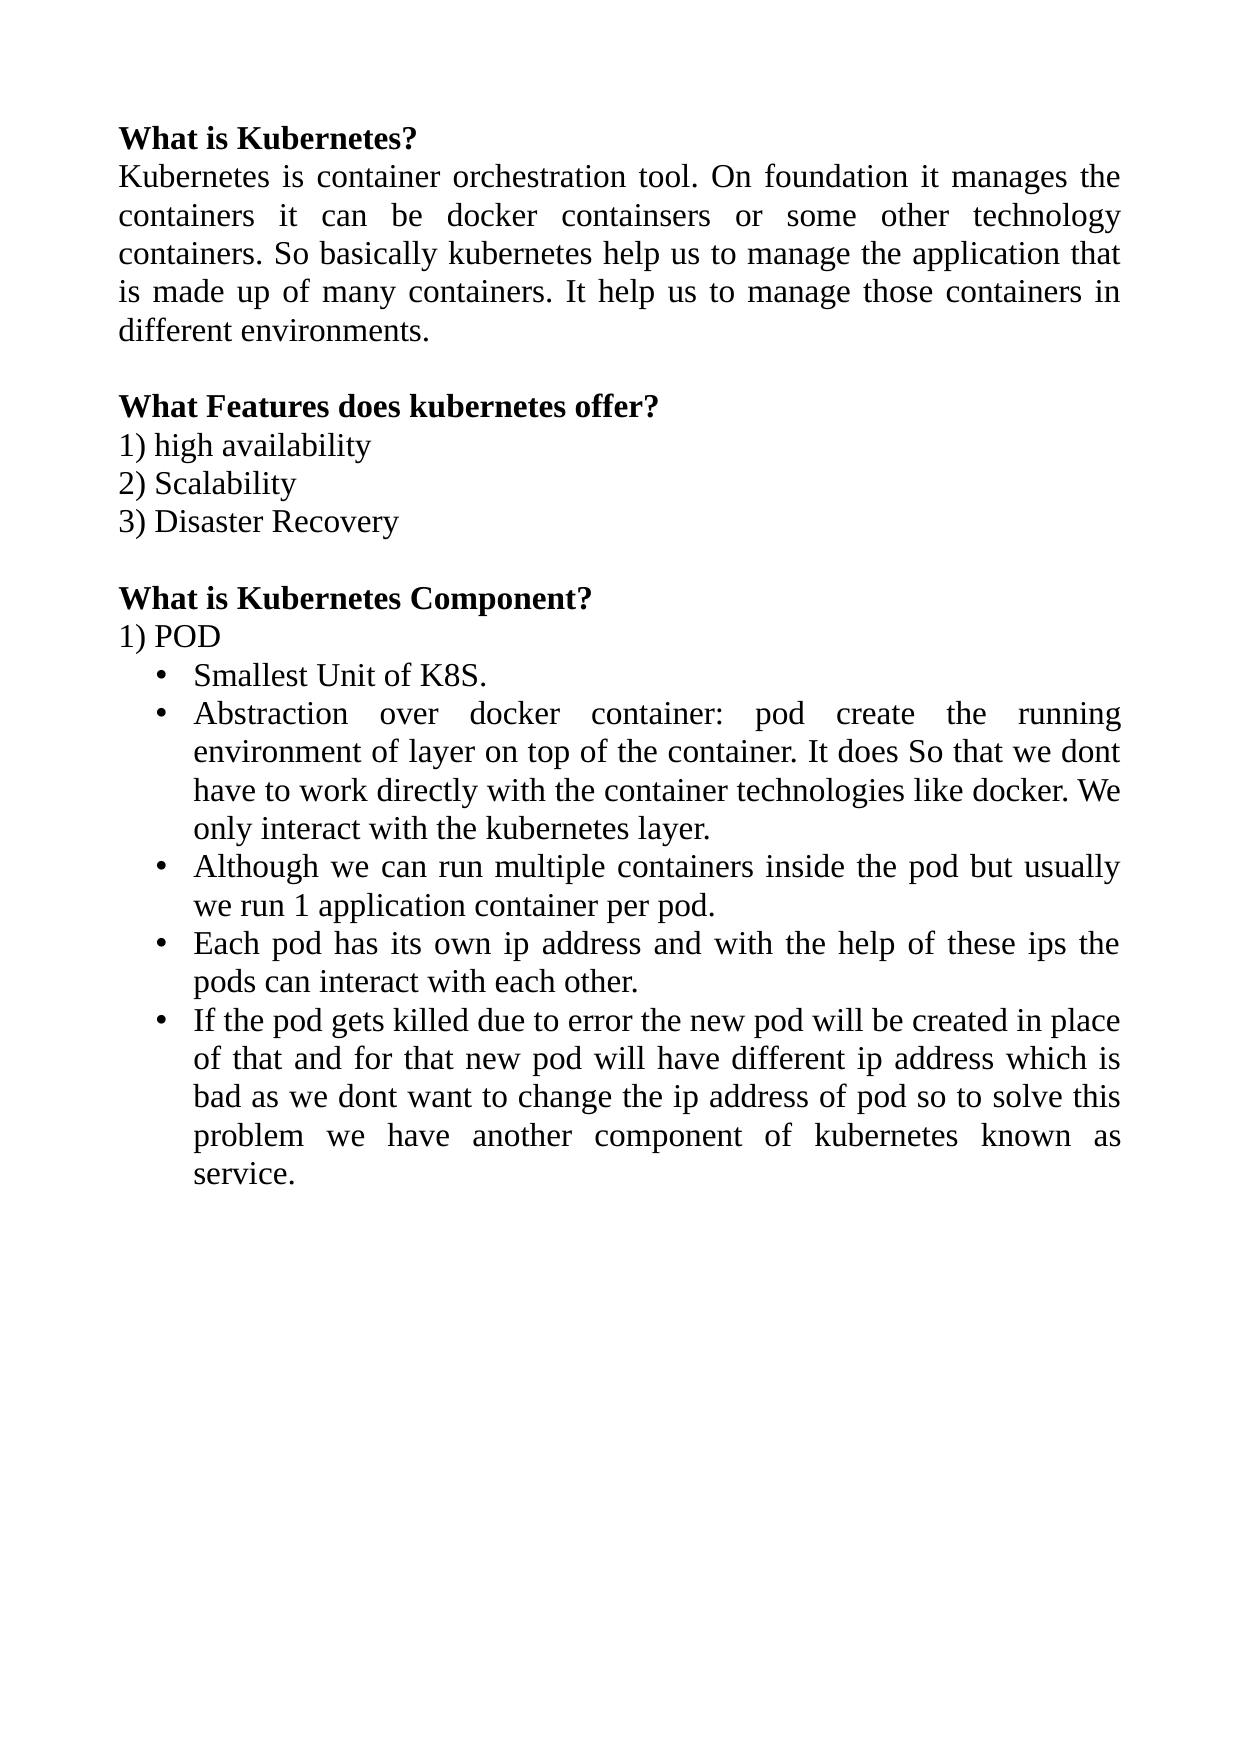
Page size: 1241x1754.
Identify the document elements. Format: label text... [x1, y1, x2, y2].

text Kubernetes is container orchestration tool. On foundation it manages the containers it can be docker containsers or some other technology containers. So basically kubernetes help us to manage the application that is made up of many containers. It help us to manage those containers in different environments. [118, 156, 1122, 348]
text 1) high availability [118, 425, 1122, 463]
text 1) POD [118, 616, 1122, 655]
list If the pod gets killed due to error the new pod will be created in place of that and for that new pod will have different ip address which is bad as we dont want to change the ip address of pod so to solve this problem we have another component of kubernetes known as service. [156, 1000, 1122, 1191]
text 3) Disaster Recovery [118, 501, 1122, 540]
text What is Kubernetes Component? [118, 578, 1122, 616]
text What is Kubernetes? [118, 118, 1122, 156]
list Abstraction over docker container: pod create the running environment of layer on top of the container. It does So that we dont have to work directly with the container technologies like docker. We only interact with the kubernetes layer. [156, 693, 1122, 846]
list Although we can run multiple containers inside the pod but usually we run 1 application container per pod. [156, 846, 1122, 923]
list Each pod has its own ip address and with the help of these ips the pods can interact with each other. [156, 923, 1122, 1000]
text 2) Scalability [118, 463, 1122, 501]
list Smallest Unit of K8S. [156, 655, 1122, 693]
text What Features does kubernetes offer? [118, 386, 1122, 425]
